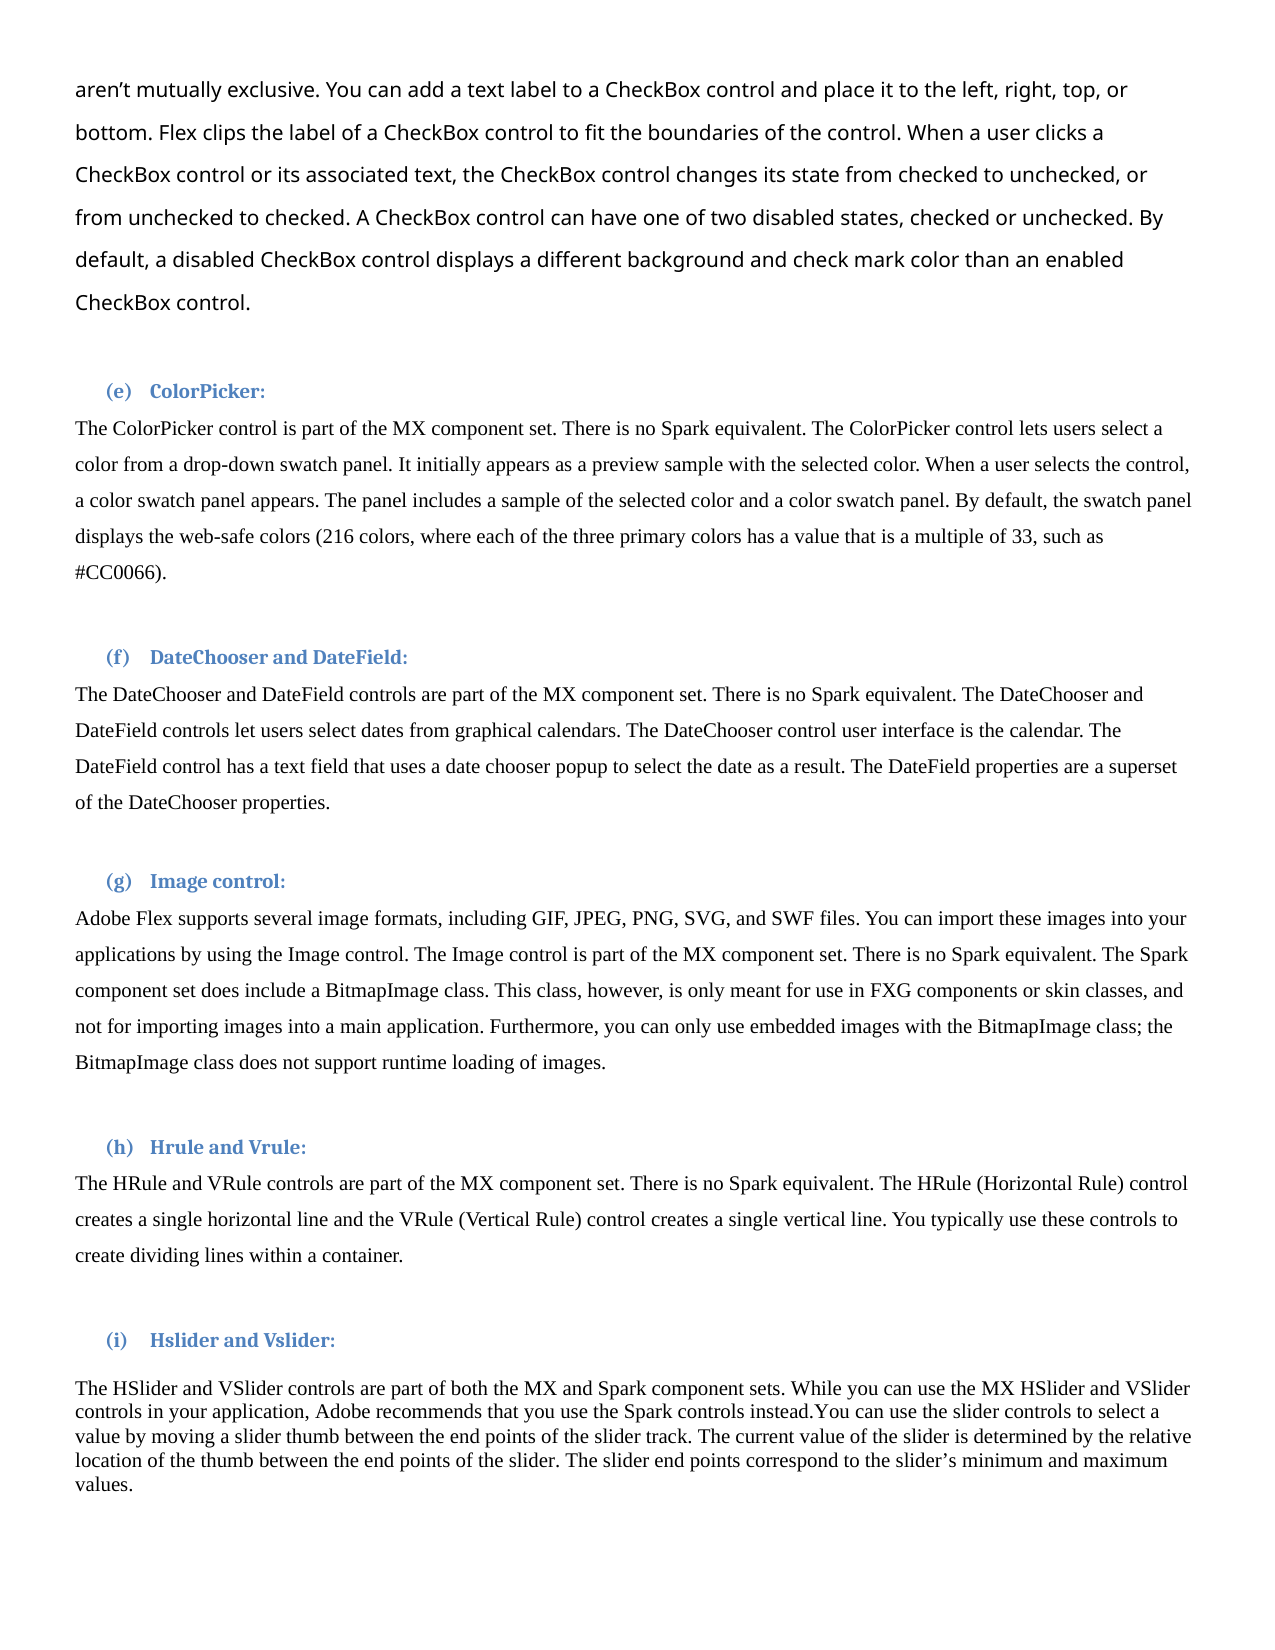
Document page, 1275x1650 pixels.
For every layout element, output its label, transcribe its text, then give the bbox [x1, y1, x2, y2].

subtitle Hrule and Vrule: [105, 1135, 1200, 1159]
subtitle ColorPicker: [105, 380, 1200, 404]
text Adobe Flex supports several image formats, including GIF, JPEG, PNG, SVG, and SWF files. You can import these images into your applications by using the Image control. The Image control is part of the MX component set. There is no Spark equivalent. The Spark component set does include a BitmapImage class. This class, however, is only meant for use in FXG components or skin classes, and not for importing images into a main application. Furthermore, you can only use embedded images with the BitmapImage class; the BitmapImage class does not support runtime loading of images. [75, 906, 1200, 1074]
subtitle Hslider and Vslider: [105, 1329, 1200, 1353]
text The DateChooser and DateField controls are part of the MX component set. There is no Spark equivalent. The DateChooser and DateField controls let users select dates from graphical calendars. The DateChooser control user interface is the calendar. The DateField control has a text field that uses a date chooser popup to select the date as a result. The DateField properties are a superset of the DateChooser properties. [75, 682, 1200, 814]
text The ColorPicker control is part of the MX component set. There is no Spark equivalent. The ColorPicker control lets users select a color from a drop-down swatch panel. It initially appears as a preview sample with the selected color. When a user selects the control, a color swatch panel appears. The panel includes a sample of the selected color and a color swatch panel. By default, the swatch panel displays the web-safe colors (216 colors, where each of the three primary colors has a value that is a multiple of 33, such as #CC0066). [75, 416, 1200, 584]
subtitle Image control: [105, 870, 1200, 894]
text aren’t mutually exclusive. You can add a text label to a CheckBox control and place it to the left, right, top, or bottom. Flex clips the label of a CheckBox control to fit the boundaries of the control. When a user clicks a CheckBox control or its associated text, the CheckBox control changes its state from checked to unchecked, or from unchecked to checked. A CheckBox control can have one of two disabled states, checked or unchecked. By default, a disabled CheckBox control displays a different background and check mark color than an enabled CheckBox control. [75, 75, 1200, 316]
text The HSlider and VSlider controls are part of both the MX and Spark component sets. While you can use the MX HSlider and VSlider controls in your application, Adobe recommends that you use the Spark controls instead.You can use the slider controls to select a value by moving a slider thumb between the end points of the slider track. The current value of the slider is determined by the relative location of the thumb between the end points of the slider. The slider end points correspond to the slider’s minimum and maximum values. [75, 1375, 1200, 1496]
text The HRule and VRule controls are part of the MX component set. There is no Spark equivalent. The HRule (Horizontal Rule) control creates a single horizontal line and the VRule (Vertical Rule) control creates a single vertical line. You typically use these controls to create dividing lines within a container. [75, 1171, 1200, 1267]
subtitle DateChooser and DateField: [105, 646, 1200, 670]
